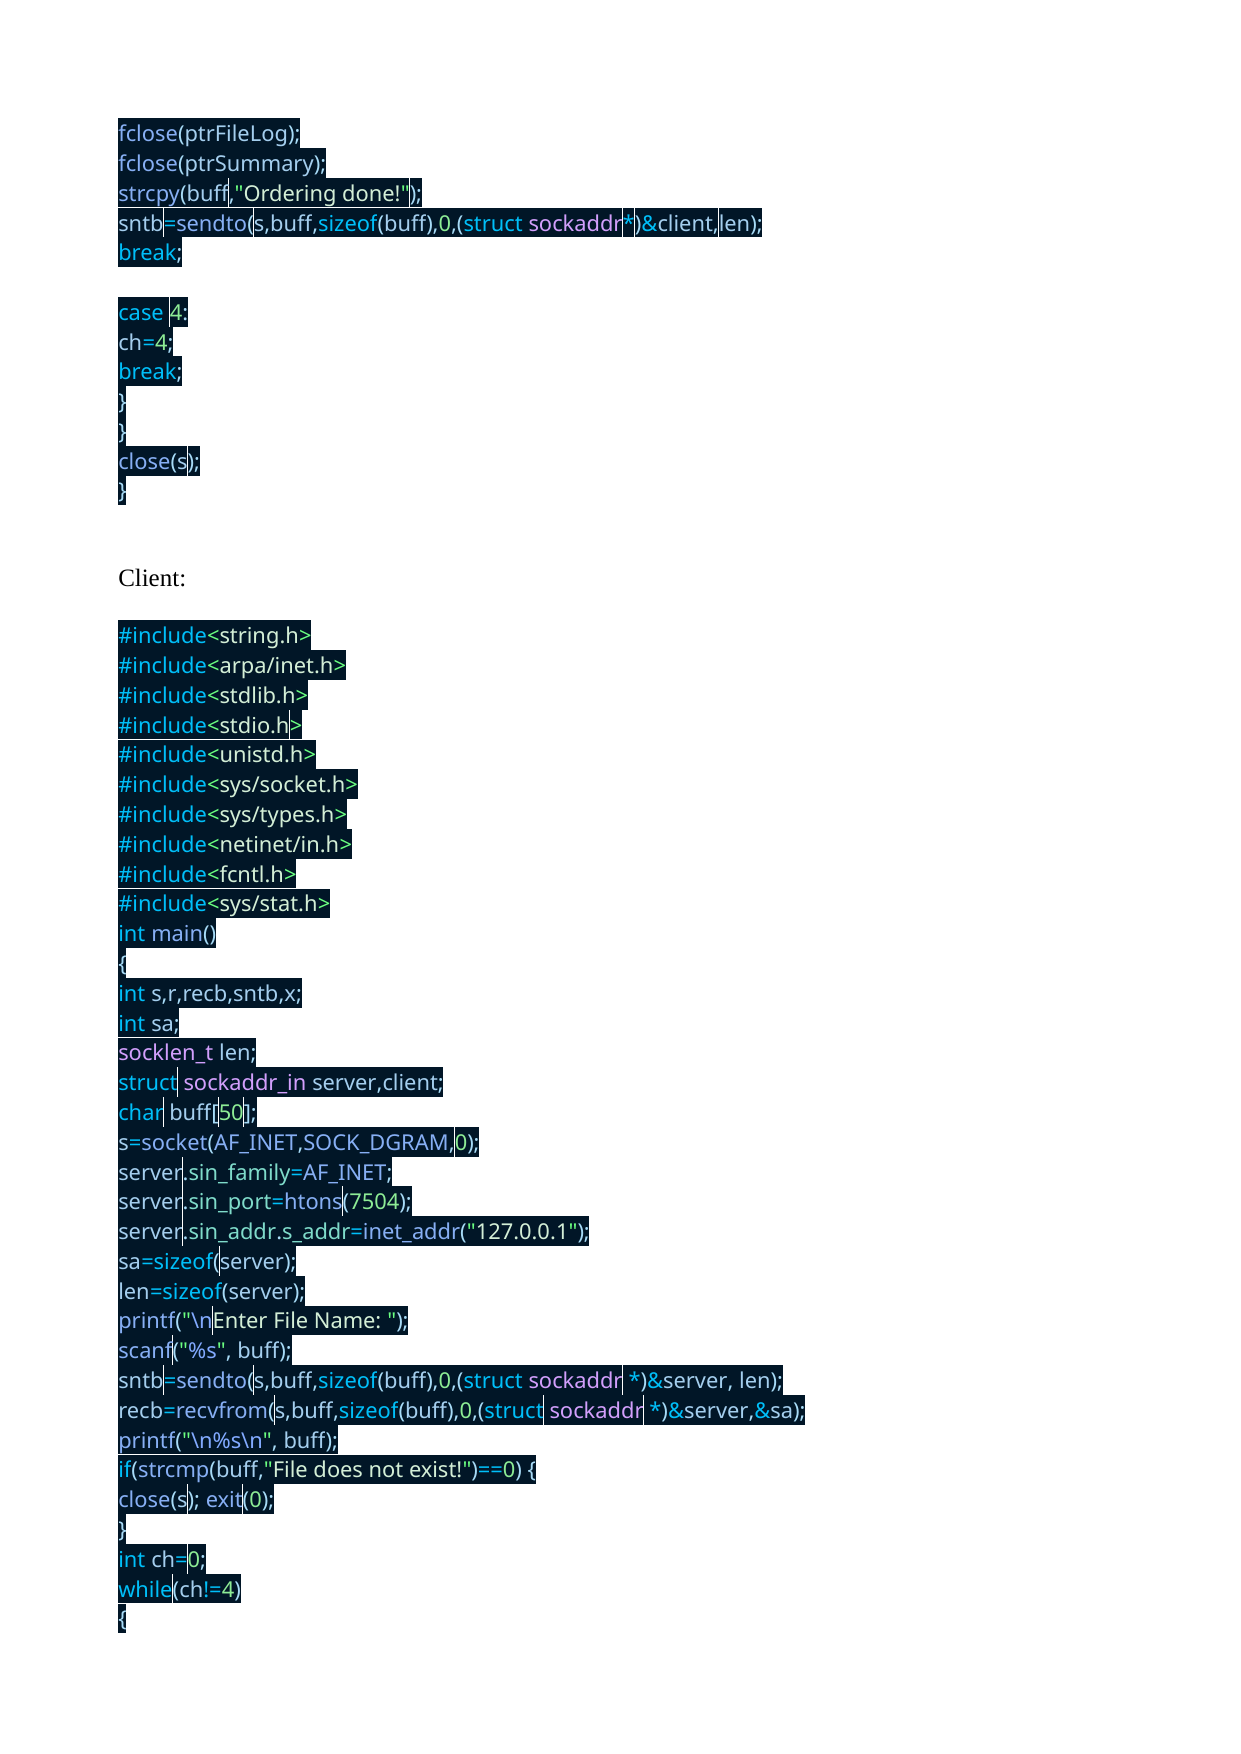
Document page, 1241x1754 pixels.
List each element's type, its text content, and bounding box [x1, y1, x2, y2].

text sntb=sendto(s,buff,sizeof(buff),0,(struct sockaddr*)&client,len); [118, 207, 1122, 237]
text server.sin_port=htons(7504); [118, 1186, 1122, 1216]
text #include<netinet/in.h> [118, 829, 1122, 859]
text #include<fcntl.h> [118, 859, 1122, 888]
text sntb=sendto(s,buff,sizeof(buff),0,(struct sockaddr *)&server, len); [118, 1365, 1122, 1395]
text int sa; [118, 1008, 1122, 1037]
text scanf("%s", buff); [118, 1335, 1122, 1365]
text #include<stdlib.h> [118, 680, 1122, 710]
text strcpy(buff,"Ordering done!"); [118, 178, 1122, 207]
text int ch=0; [118, 1544, 1122, 1574]
text #include<sys/socket.h> [118, 769, 1122, 799]
text recb=recvfrom(s,buff,sizeof(buff),0,(struct sockaddr *)&server,&sa); [118, 1395, 1122, 1425]
text } [118, 1514, 1122, 1544]
text char buff[50]; [118, 1097, 1122, 1127]
text #include<sys/stat.h> [118, 888, 1122, 918]
text printf("\n%s\n", buff); [118, 1425, 1122, 1454]
text sa=sizeof(server); [118, 1246, 1122, 1276]
text break; [118, 237, 1122, 267]
text while(ch!=4) [118, 1574, 1122, 1603]
text } [118, 416, 1122, 446]
text len=sizeof(server); [118, 1276, 1122, 1306]
text fclose(ptrFileLog); [118, 118, 1122, 148]
text close(s); exit(0); [118, 1484, 1122, 1514]
text } [118, 386, 1122, 416]
text { [118, 1603, 1122, 1633]
text } [118, 476, 1122, 505]
text Client: [118, 534, 1122, 592]
text #include<sys/types.h> [118, 799, 1122, 829]
text #include<unistd.h> [118, 739, 1122, 769]
text printf("\nEnter File Name: "); [118, 1306, 1122, 1335]
text server.sin_family=AF_INET; [118, 1157, 1122, 1186]
text break; [118, 356, 1122, 386]
text #include<string.h> [118, 620, 1122, 650]
text if(strcmp(buff,"File does not exist!")==0) { [118, 1454, 1122, 1484]
text #include<arpa/inet.h> [118, 650, 1122, 680]
text { [118, 948, 1122, 978]
text ch=4; [118, 327, 1122, 356]
text case 4: [118, 297, 1122, 327]
text int main() [118, 918, 1122, 948]
text server.sin_addr.s_addr=inet_addr("127.0.0.1"); [118, 1216, 1122, 1246]
text fclose(ptrSummary); [118, 148, 1122, 178]
text s=socket(AF_INET,SOCK_DGRAM,0); [118, 1127, 1122, 1157]
text #include<stdio.h> [118, 710, 1122, 739]
text struct sockaddr_in server,client; [118, 1067, 1122, 1097]
text socklen_t len; [118, 1037, 1122, 1067]
text close(s); [118, 446, 1122, 476]
text int s,r,recb,sntb,x; [118, 978, 1122, 1008]
